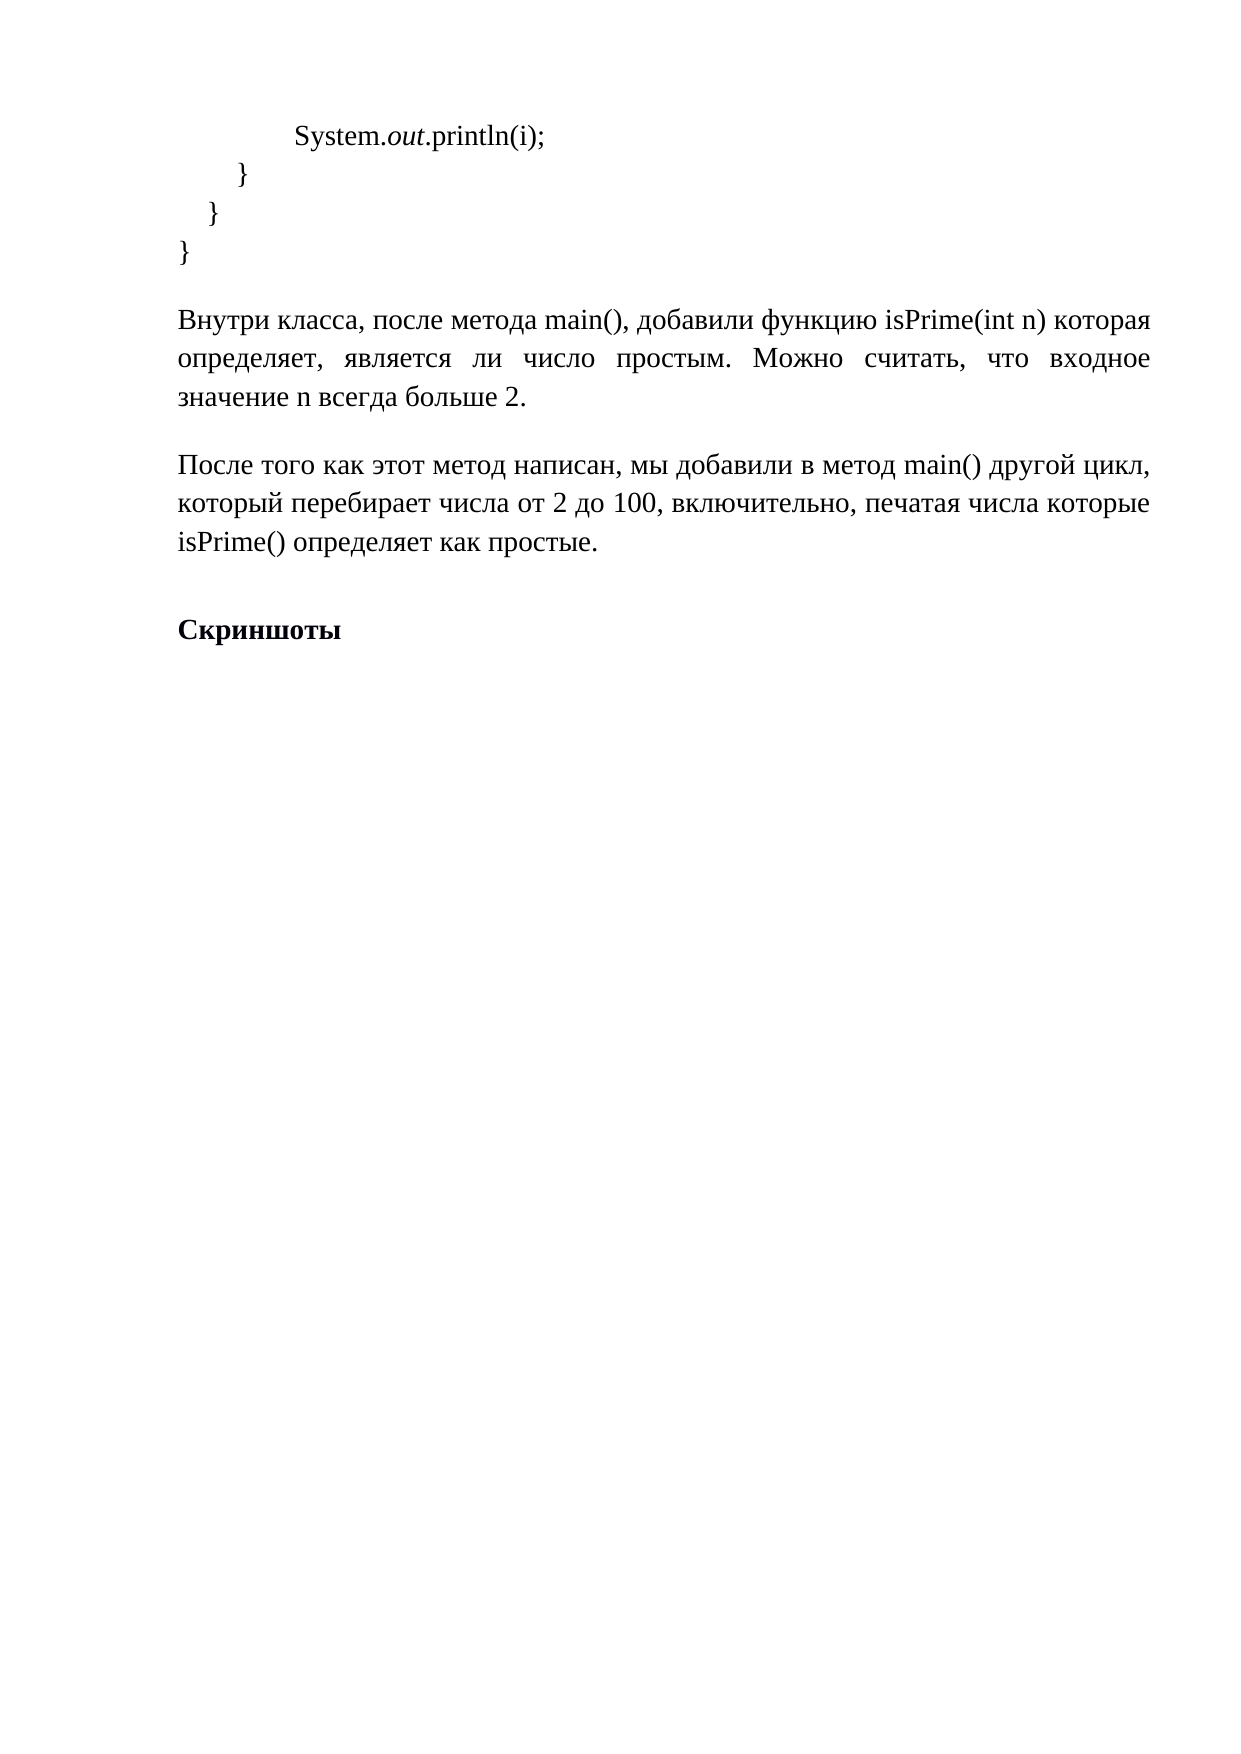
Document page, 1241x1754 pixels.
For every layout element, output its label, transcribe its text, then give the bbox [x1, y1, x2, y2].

text Внутри класса, после метода main(), добавили функцию isPrime(int n) которая определяет, является ли число простым. Можно считать, что входное значение n всегда больше 2. [177, 302, 1152, 412]
text } [177, 157, 1152, 190]
subtitle Скриншоты [177, 612, 1152, 646]
text System.out.println(i); [177, 118, 1152, 152]
text После того как этот метод написан, мы добавили в метод main() другой цикл, который перебирает числа от 2 до 100, включительно, печатая числа которые isPrime() определяет как простые. [177, 447, 1152, 557]
text } [177, 234, 1152, 267]
text } [177, 195, 1152, 229]
